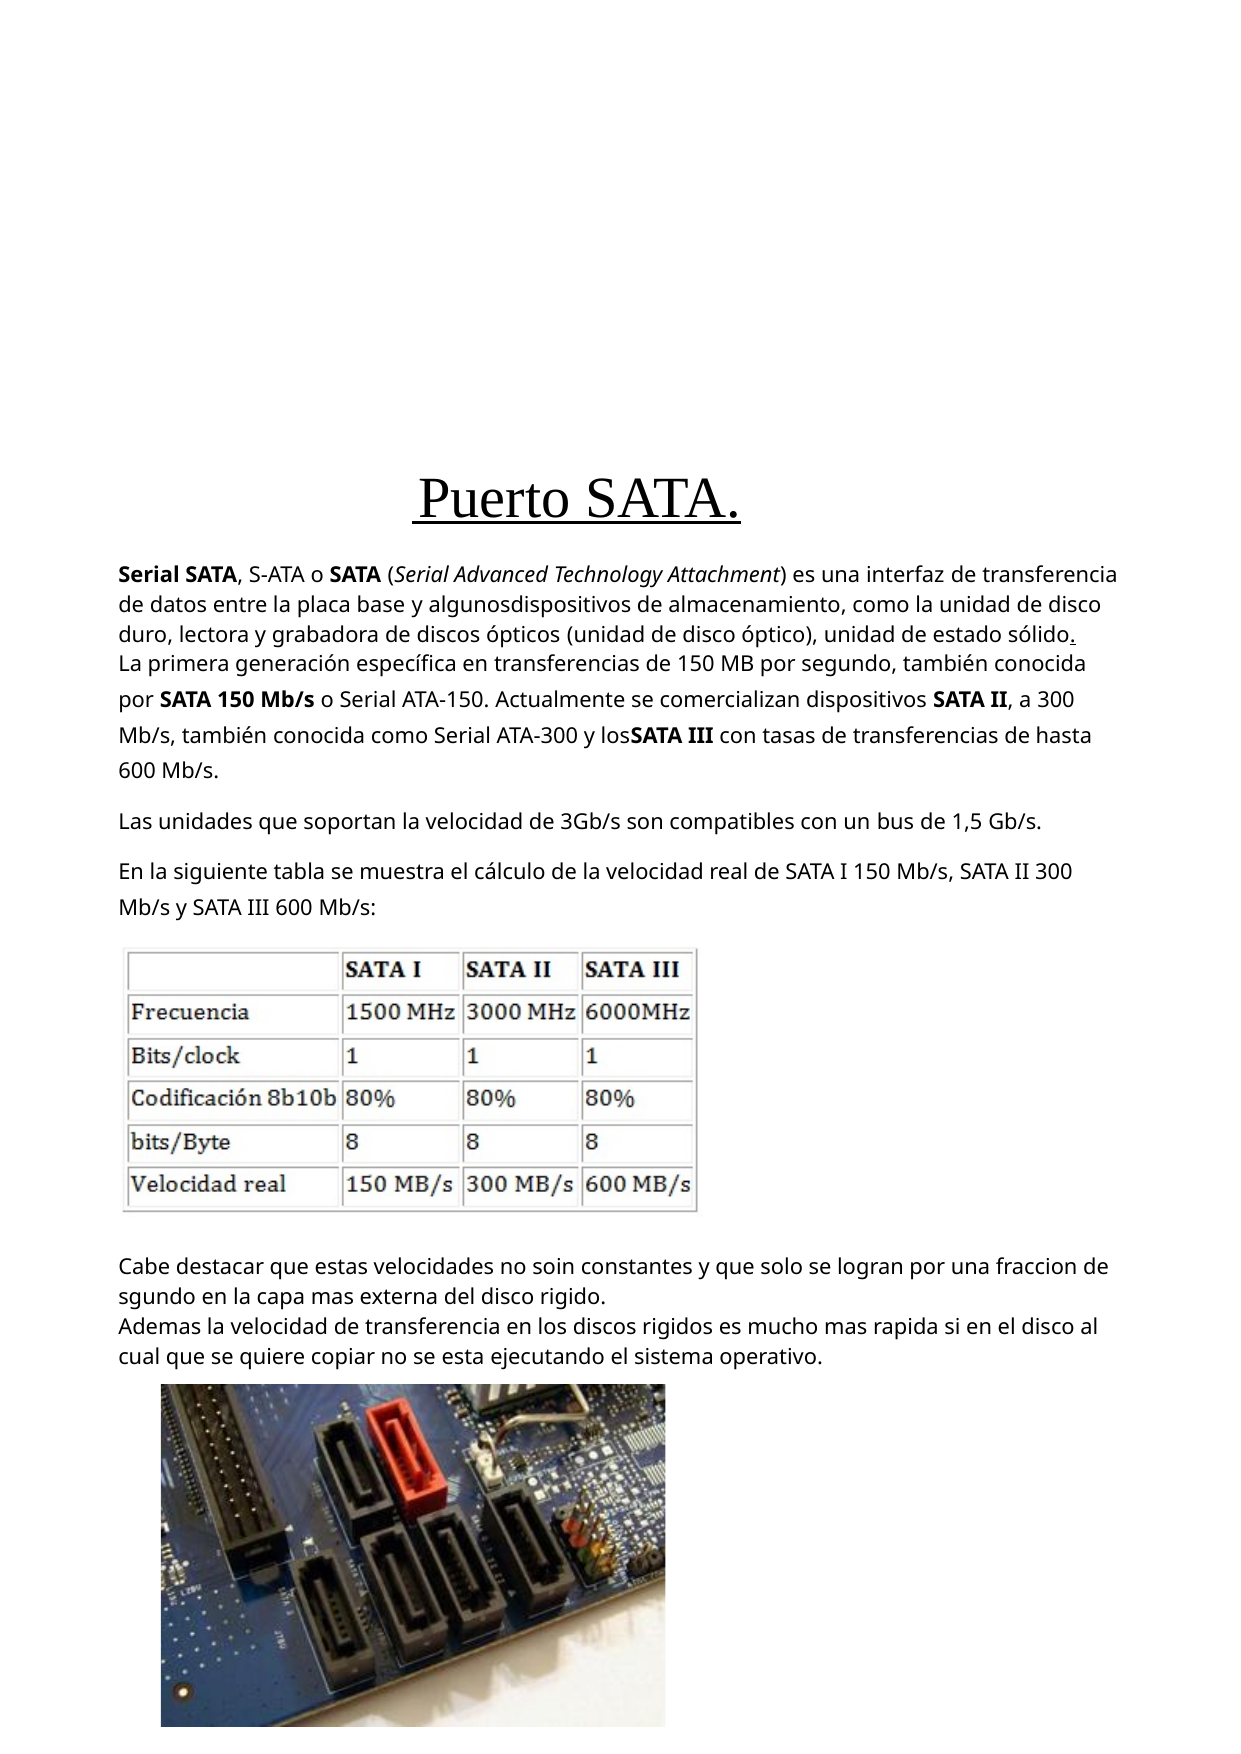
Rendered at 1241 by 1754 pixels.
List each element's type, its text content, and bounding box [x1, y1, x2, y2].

text La primera generación específica en transferencias de 150 MB por segundo, también conocida por SATA 150 Mb/s o Serial ATA-150. Actualmente se comercializan dispositivos SATA II, a 300 Mb/s, también conocida como Serial ATA-300 y losSATA III con tasas de transferencias de hasta 600 Mb/s. [118, 648, 1122, 785]
text Serial SATA, S-ATA o SATA (Serial Advanced Technology Attachment) es una interfaz de transferencia de datos entre la placa base y algunosdispositivos de almacenamiento, como la unidad de disco duro, lectora y grabadora de discos ópticos (unidad de disco óptico), unidad de estado sólido. [118, 559, 1122, 648]
text Cabe destacar que estas velocidades no soin constantes y que solo se logran por una fraccion de sgundo en la capa mas externa del disco rigido. [118, 1251, 1122, 1311]
text Las unidades que soportan la velocidad de 3Gb/s son compatibles con un bus de 1,5 Gb/s. [118, 806, 1122, 836]
text Ademas la velocidad de transferencia en los discos rigidos es mucho mas rapida si en el disco al cual que se quiere copiar no se esta ejecutando el sistema operativo. [118, 1311, 1122, 1370]
text Puerto SATA. [118, 463, 1122, 530]
picture [160, 1384, 666, 1727]
picture [120, 946, 704, 1217]
text En la siguiente tabla se muestra el cálculo de la velocidad real de SATA I 150 Mb/s, SATA II 300 Mb/s y SATA III 600 Mb/s: [118, 856, 1122, 922]
